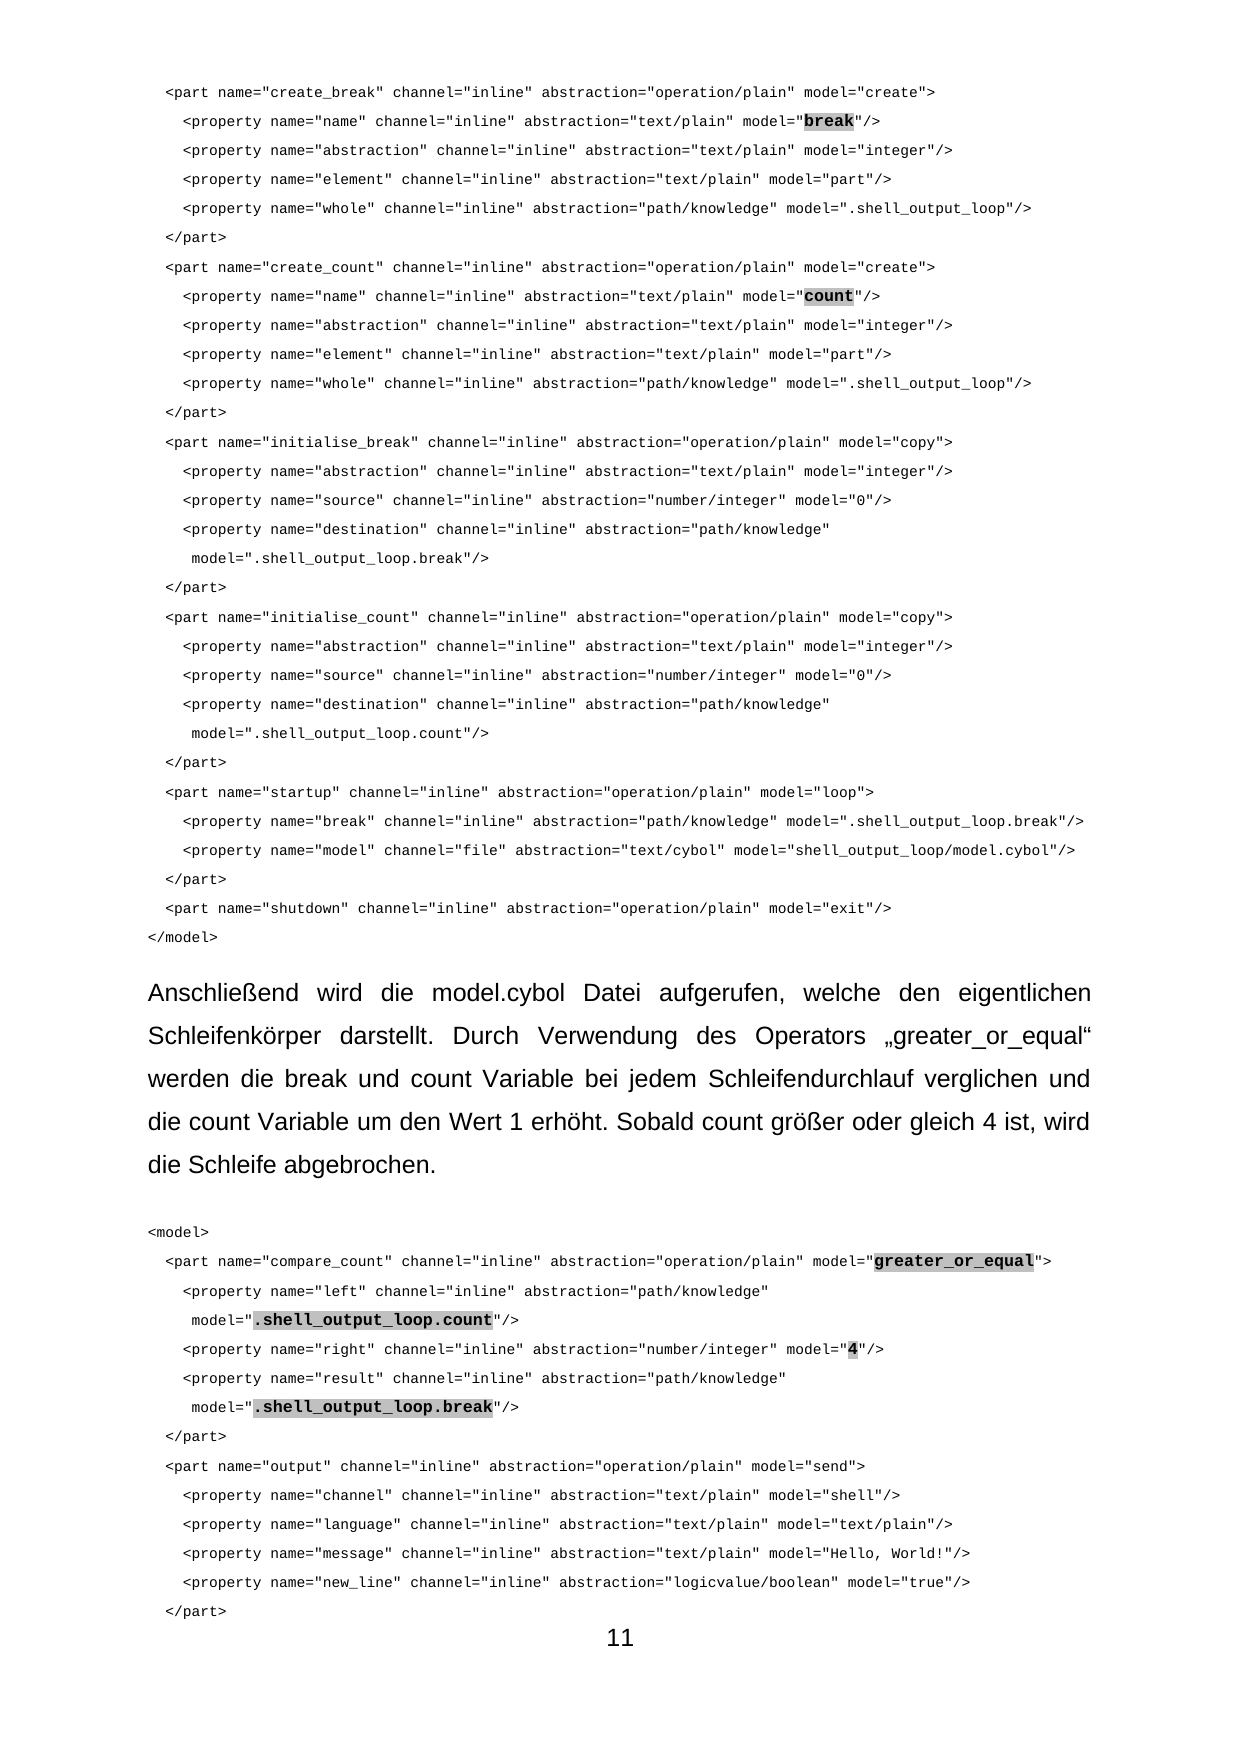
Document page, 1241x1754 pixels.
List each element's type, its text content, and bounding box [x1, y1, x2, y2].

text </part> [148, 394, 1093, 424]
text <property name="source" channel="inline" abstraction="number/integer" model="0"/> [148, 482, 1093, 511]
text <property name="message" channel="inline" abstraction="text/plain" model="Hello, World!"/> [148, 1535, 1093, 1564]
text <property name="left" channel="inline" abstraction="path/knowledge" [148, 1273, 1093, 1302]
text <part name="initialise_count" channel="inline" abstraction="operation/plain" model="copy"> [148, 599, 1093, 628]
text </part> [148, 1418, 1093, 1448]
text model=".shell_output_loop.count"/> [148, 715, 1093, 744]
text <property name="model" channel="file" abstraction="text/cybol" model="shell_output_loop/model.cybol"/> [148, 832, 1093, 861]
text <property name="abstraction" channel="inline" abstraction="text/plain" model="integer"/> [148, 628, 1093, 657]
text <part name="compare_count" channel="inline" abstraction="operation/plain" model="greater_or_equal"> [148, 1243, 1093, 1273]
text model=".shell_output_loop.break"/> [148, 540, 1093, 569]
text <part name="create_count" channel="inline" abstraction="operation/plain" model="create"> [148, 249, 1093, 278]
text <property name="destination" channel="inline" abstraction="path/knowledge" [148, 686, 1093, 715]
text model=".shell_output_loop.count"/> [148, 1302, 1093, 1331]
text </part> [148, 744, 1093, 774]
text <property name="element" channel="inline" abstraction="text/plain" model="part"/> [148, 161, 1093, 190]
text <property name="abstraction" channel="inline" abstraction="text/plain" model="integer"/> [148, 132, 1093, 161]
text <property name="new_line" channel="inline" abstraction="logicvalue/boolean" model="true"/> [148, 1564, 1093, 1593]
text </part> [148, 219, 1093, 249]
text <part name="create_break" channel="inline" abstraction="operation/plain" model="create"> [148, 74, 1093, 103]
text <part name="initialise_break" channel="inline" abstraction="operation/plain" model="copy"> [148, 424, 1093, 453]
text <property name="language" channel="inline" abstraction="text/plain" model="text/plain"/> [148, 1506, 1093, 1535]
text </model> [148, 919, 1093, 949]
text <property name="right" channel="inline" abstraction="number/integer" model="4"/> [148, 1331, 1093, 1360]
text <property name="result" channel="inline" abstraction="path/knowledge" [148, 1360, 1093, 1389]
text <property name="name" channel="inline" abstraction="text/plain" model="count"/> [148, 278, 1093, 307]
text </part> [148, 861, 1093, 890]
text <property name="element" channel="inline" abstraction="text/plain" model="part"/> [148, 336, 1093, 365]
text <model> [148, 1214, 1093, 1243]
text Anschließend wird die model.cybol Datei aufgerufen, welche den eigentlichen Schleifenkörper darstellt. Durch Verwendung des Operators „greater_or_equal“ werden die break und count Variable bei jedem Schleifendurchlauf verglichen und die count Variable um den Wert 1 erhöht. Sobald count größer oder gleich 4 ist, wird die Schleife abgebrochen. [148, 978, 1093, 1179]
text <property name="break" channel="inline" abstraction="path/knowledge" model=".shell_output_loop.break"/> [148, 803, 1093, 832]
text </part> [148, 1593, 1093, 1623]
text <property name="whole" channel="inline" abstraction="path/knowledge" model=".shell_output_loop"/> [148, 190, 1093, 219]
text <property name="name" channel="inline" abstraction="text/plain" model="break"/> [148, 103, 1093, 132]
text <property name="abstraction" channel="inline" abstraction="text/plain" model="integer"/> [148, 307, 1093, 336]
text <property name="source" channel="inline" abstraction="number/integer" model="0"/> [148, 657, 1093, 686]
text <property name="channel" channel="inline" abstraction="text/plain" model="shell"/> [148, 1477, 1093, 1506]
text </part> [148, 569, 1093, 599]
text <property name="destination" channel="inline" abstraction="path/knowledge" [148, 511, 1093, 540]
text <part name="startup" channel="inline" abstraction="operation/plain" model="loop"> [148, 774, 1093, 803]
text <property name="abstraction" channel="inline" abstraction="text/plain" model="integer"/> [148, 453, 1093, 482]
text model=".shell_output_loop.break"/> [148, 1389, 1093, 1418]
text <property name="whole" channel="inline" abstraction="path/knowledge" model=".shell_output_loop"/> [148, 365, 1093, 394]
text <part name="output" channel="inline" abstraction="operation/plain" model="send"> [148, 1448, 1093, 1477]
text <part name="shutdown" channel="inline" abstraction="operation/plain" model="exit"/> [148, 890, 1093, 919]
